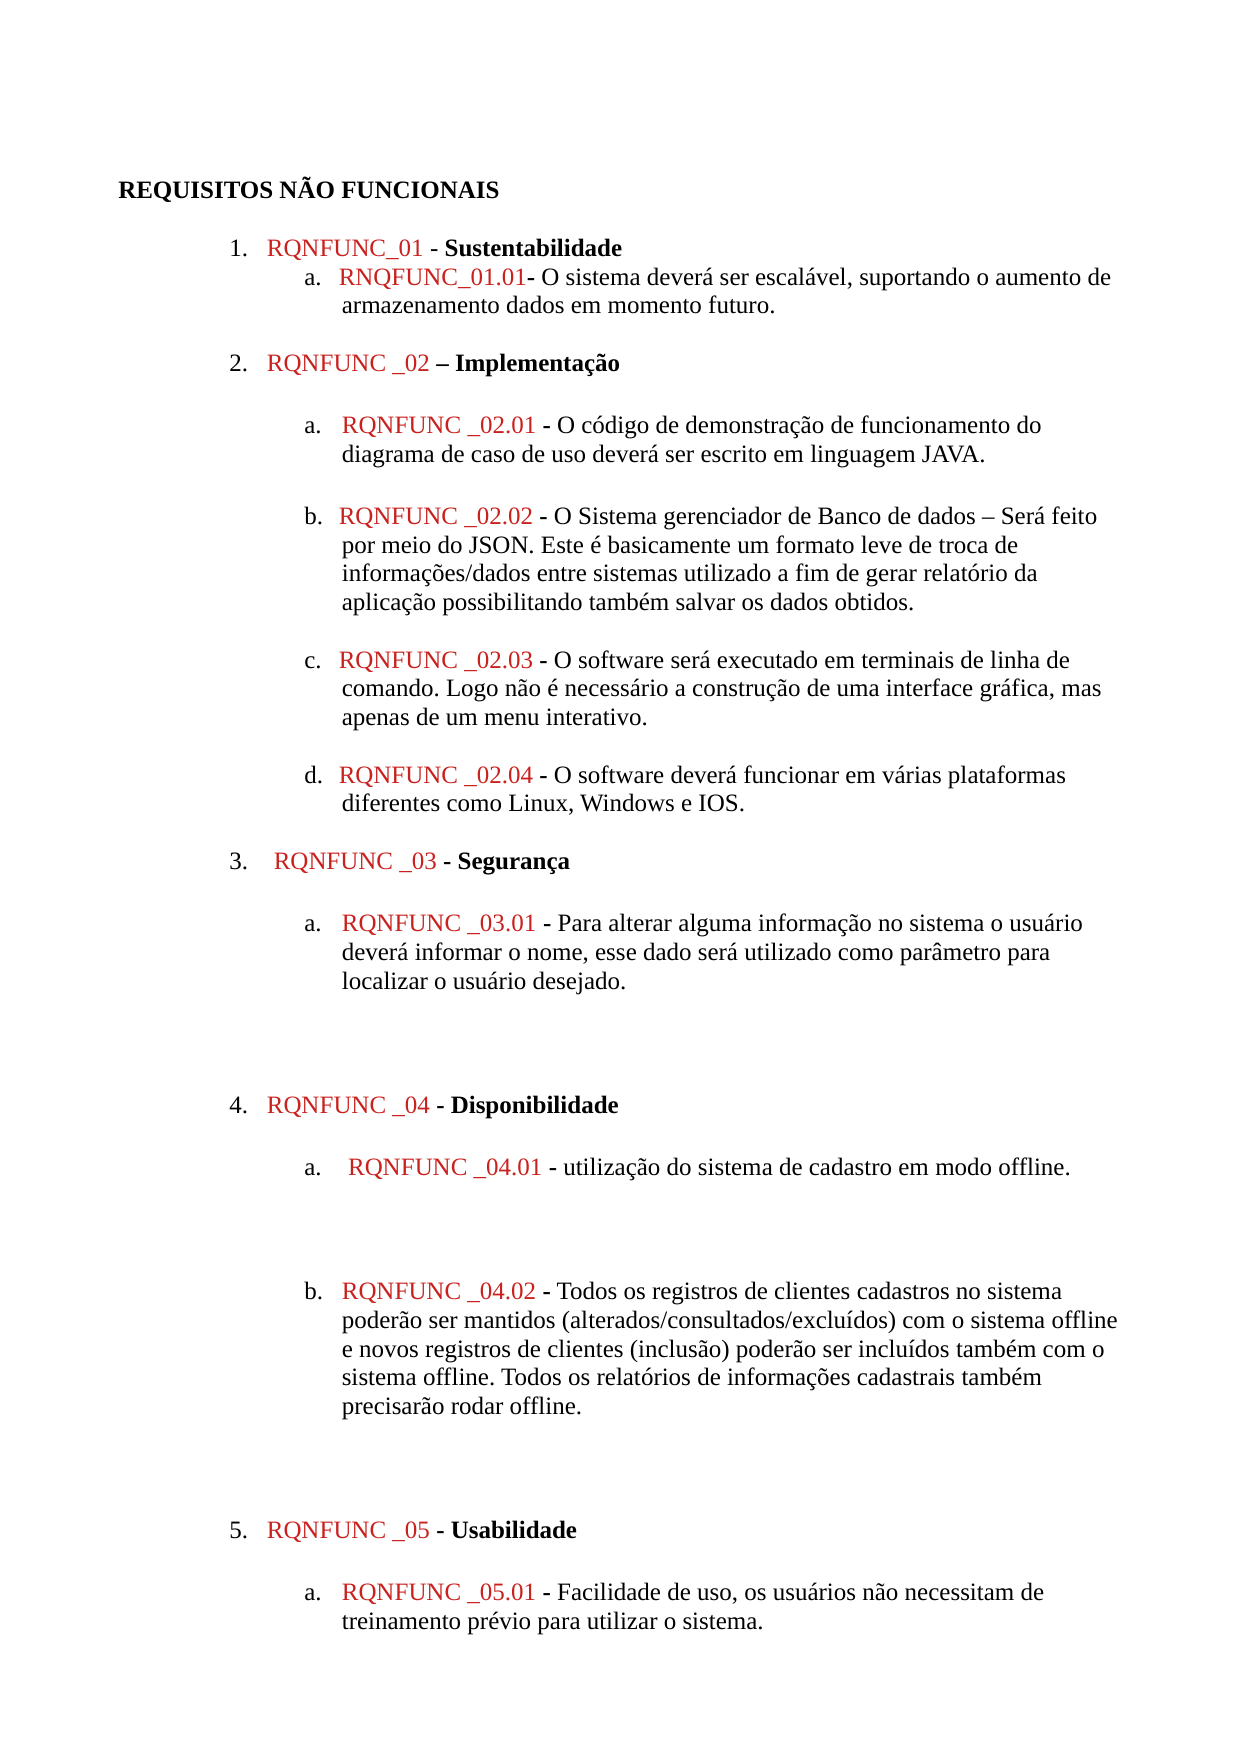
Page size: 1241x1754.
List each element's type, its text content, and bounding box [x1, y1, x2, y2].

list RQNFUNC _05 - Usabilidade [229, 1515, 1122, 1544]
text REQUISITOS NÃO FUNCIONAIS [118, 176, 1122, 204]
list RQNFUNC _03.01 - Para alterar alguma informação no sistema o usuário deverá informar o nome, esse dado será utilizado como parâmetro para localizar o usuário desejado. [304, 908, 1122, 994]
list RQNFUNC _04.02 - Todos os registros de clientes cadastros no sistema poderão ser mantidos (alterados/consultados/excluídos) com o sistema offline e novos registros de clientes (inclusão) poderão ser incluídos também com o sistema offline. Todos os relatórios de informações cadastrais também precisarão rodar offline. [304, 1276, 1122, 1420]
list RQNFUNC _02.03 - O software será executado em terminais de linha de comando. Logo não é necessário a construção de uma interface gráfica, mas apenas de um menu interativo. [304, 645, 1122, 731]
list RQNFUNC _02.01 - O código de demonstração de funcionamento do diagrama de caso de uso deverá ser escrito em linguagem JAVA. [304, 410, 1122, 468]
list RQNFUNC _04.01 - utilização do sistema de cadastro em modo offline. [304, 1152, 1122, 1181]
list RQNFUNC_01 - Sustentabilidade [229, 233, 1122, 262]
list RQNFUNC _05.01 - Facilidade de uso, os usuários não necessitam de treinamento prévio para utilizar o sistema. [304, 1577, 1122, 1635]
list RQNFUNC _02.02 - O Sistema gerenciador de Banco de dados – Será feito por meio do JSON. Este é basicamente um formato leve de troca de informações/dados entre sistemas utilizado a fim de gerar relatório da aplicação possibilitando também salvar os dados obtidos. [304, 501, 1122, 616]
list RQNFUNC _03 - Segurança [229, 846, 1122, 875]
list RQNFUNC _04 - Disponibilidade [229, 1090, 1122, 1119]
list RNQFUNC_01.01- O sistema deverá ser escalável, suportando o aumento de armazenamento dados em momento futuro. [304, 262, 1122, 319]
list RQNFUNC _02.04 - O software deverá funcionar em várias plataformas diferentes como Linux, Windows e IOS. [304, 760, 1122, 817]
list RQNFUNC _02 – Implementação [229, 348, 1122, 377]
